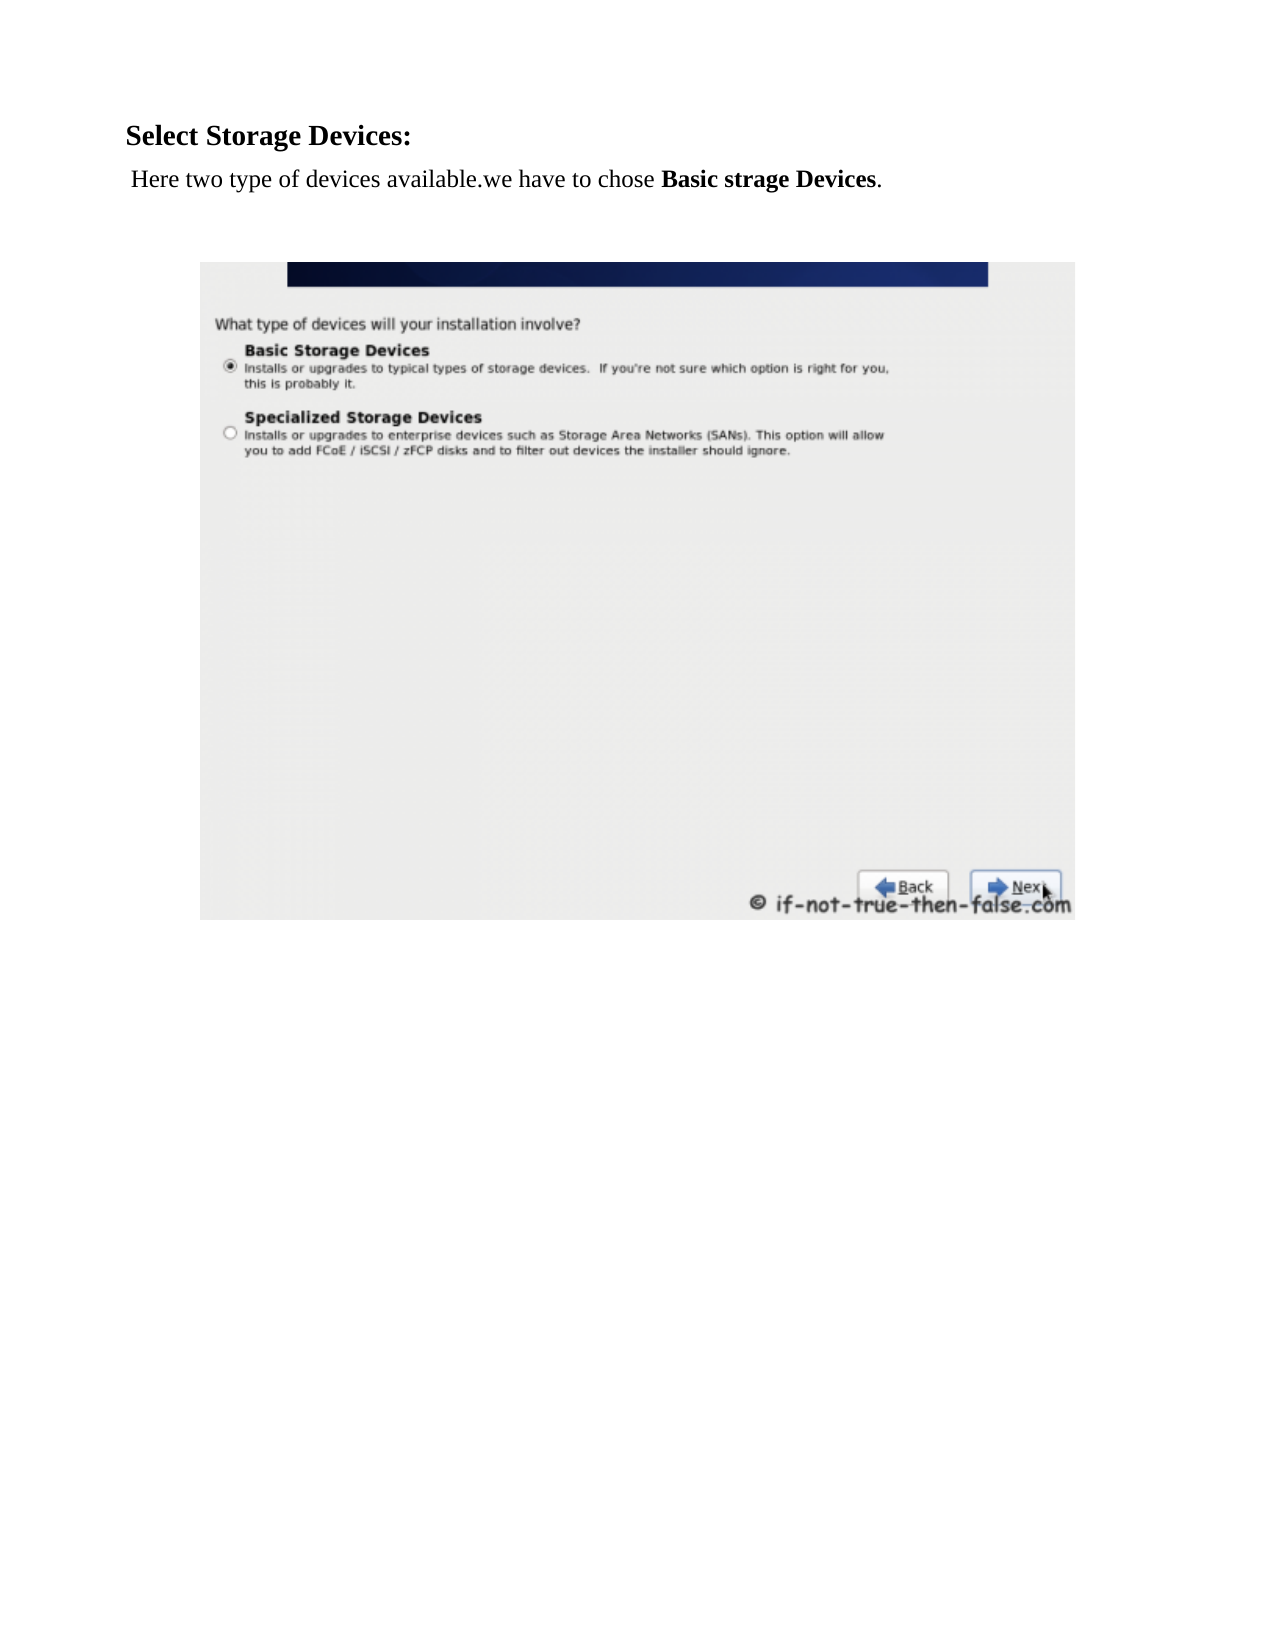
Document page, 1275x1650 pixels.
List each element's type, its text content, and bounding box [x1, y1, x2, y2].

text Here two type of devices available.we have to chose Basic strage Devices. [118, 164, 1157, 193]
picture [200, 262, 1075, 920]
subtitle Select Storage Devices: [118, 118, 1157, 152]
